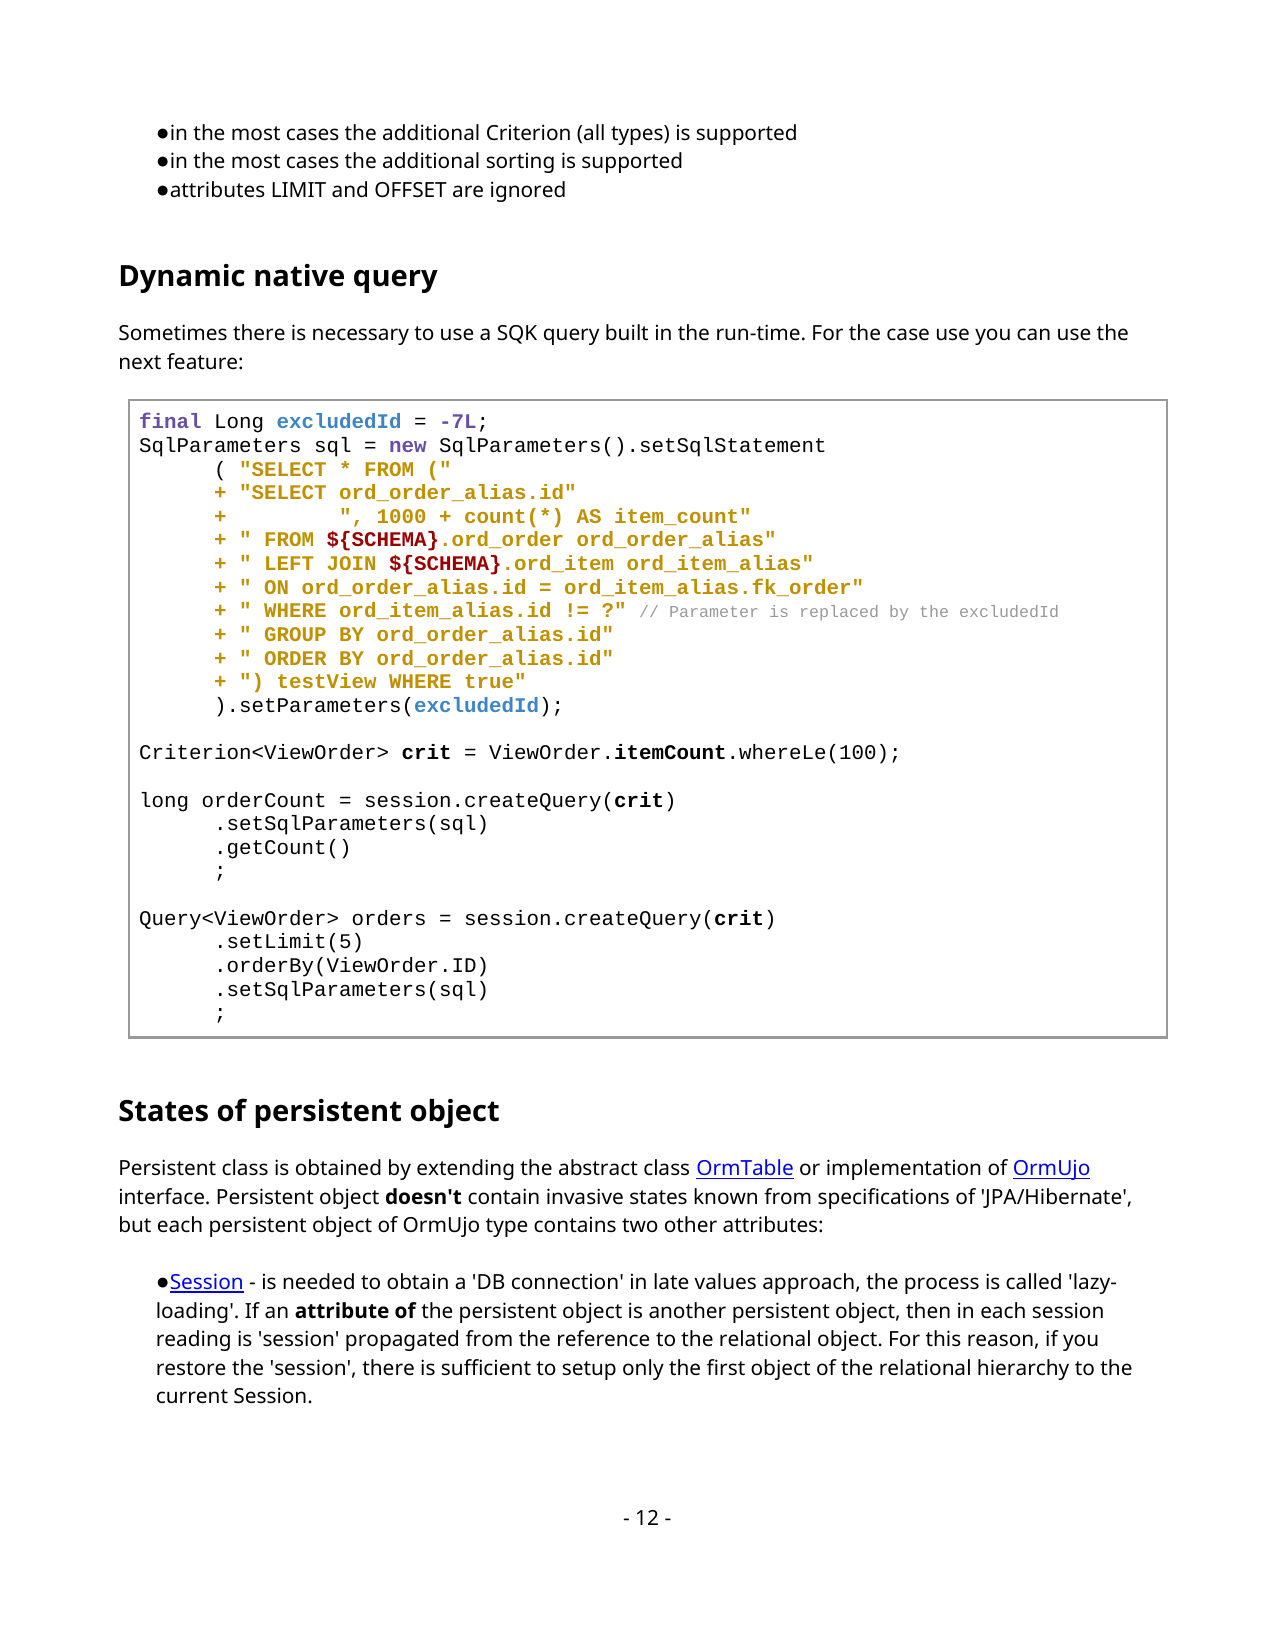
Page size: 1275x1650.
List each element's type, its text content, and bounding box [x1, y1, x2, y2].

list Session - is needed to obtain a 'DB connection' in late values approach, the process is called 'lazy-loading'. If an attribute of the persistent object is another persistent object, then in each session reading is 'session' propagated from the reference to the relational object. For this reason, if you restore the 'session', there is sufficient to setup only the first object of the relational hierarchy to the current Session. [118, 1267, 1157, 1409]
subtitle Dynamic native query [118, 255, 1157, 295]
list in the most cases the additional Criterion (all types) is supported [118, 118, 1157, 147]
text Sometimes there is necessary to use a SQK query built in the run-time. For the case use you can use the next feature: [118, 318, 1157, 375]
table_header final Long excludedId = -7L; SqlParameters sql = new SqlParameters().setSqlStatement ( "SELECT * FROM (" + "SELECT ord_order_alias.id" + ", 1000 + count(*) AS item_count" + " FROM ${SCHEMA}.ord_order ord_order_alias" + " LEFT JOIN ${SCHEMA}.ord_item ord_item_alias" + " ON ord_order_alias.id = ord_item_alias.fk_order" + " WHERE ord_item_alias.id != ?" // Parameter is replaced by the excludedId + " GROUP BY ord_order_alias.id" + " ORDER BY ord_order_alias.id" + ") testView WHERE true" ).setParameters(excludedId); Criterion<ViewOrder> crit = ViewOrder.itemCount.whereLe(100); long orderCount = session.createQuery(crit) .setSqlParameters(sql) .getCount() ; Query<ViewOrder> orders = session.createQuery(crit) .setLimit(5) .orderBy(ViewOrder.ID) .setSqlParameters(sql) ; [130, 401, 1166, 1036]
subtitle States of persistent object [118, 1090, 1157, 1130]
text Persistent class is obtained by extending the abstract class OrmTable or implementation of OrmUjo interface. Persistent object doesn't contain invasive states known from specifications of 'JPA/Hibernate', but each persistent object of OrmUjo type contains two other attributes: [118, 1153, 1157, 1239]
list in the most cases the additional sorting is supported [118, 147, 1157, 175]
list attributes LIMIT and OFFSET are ignored [118, 175, 1157, 203]
